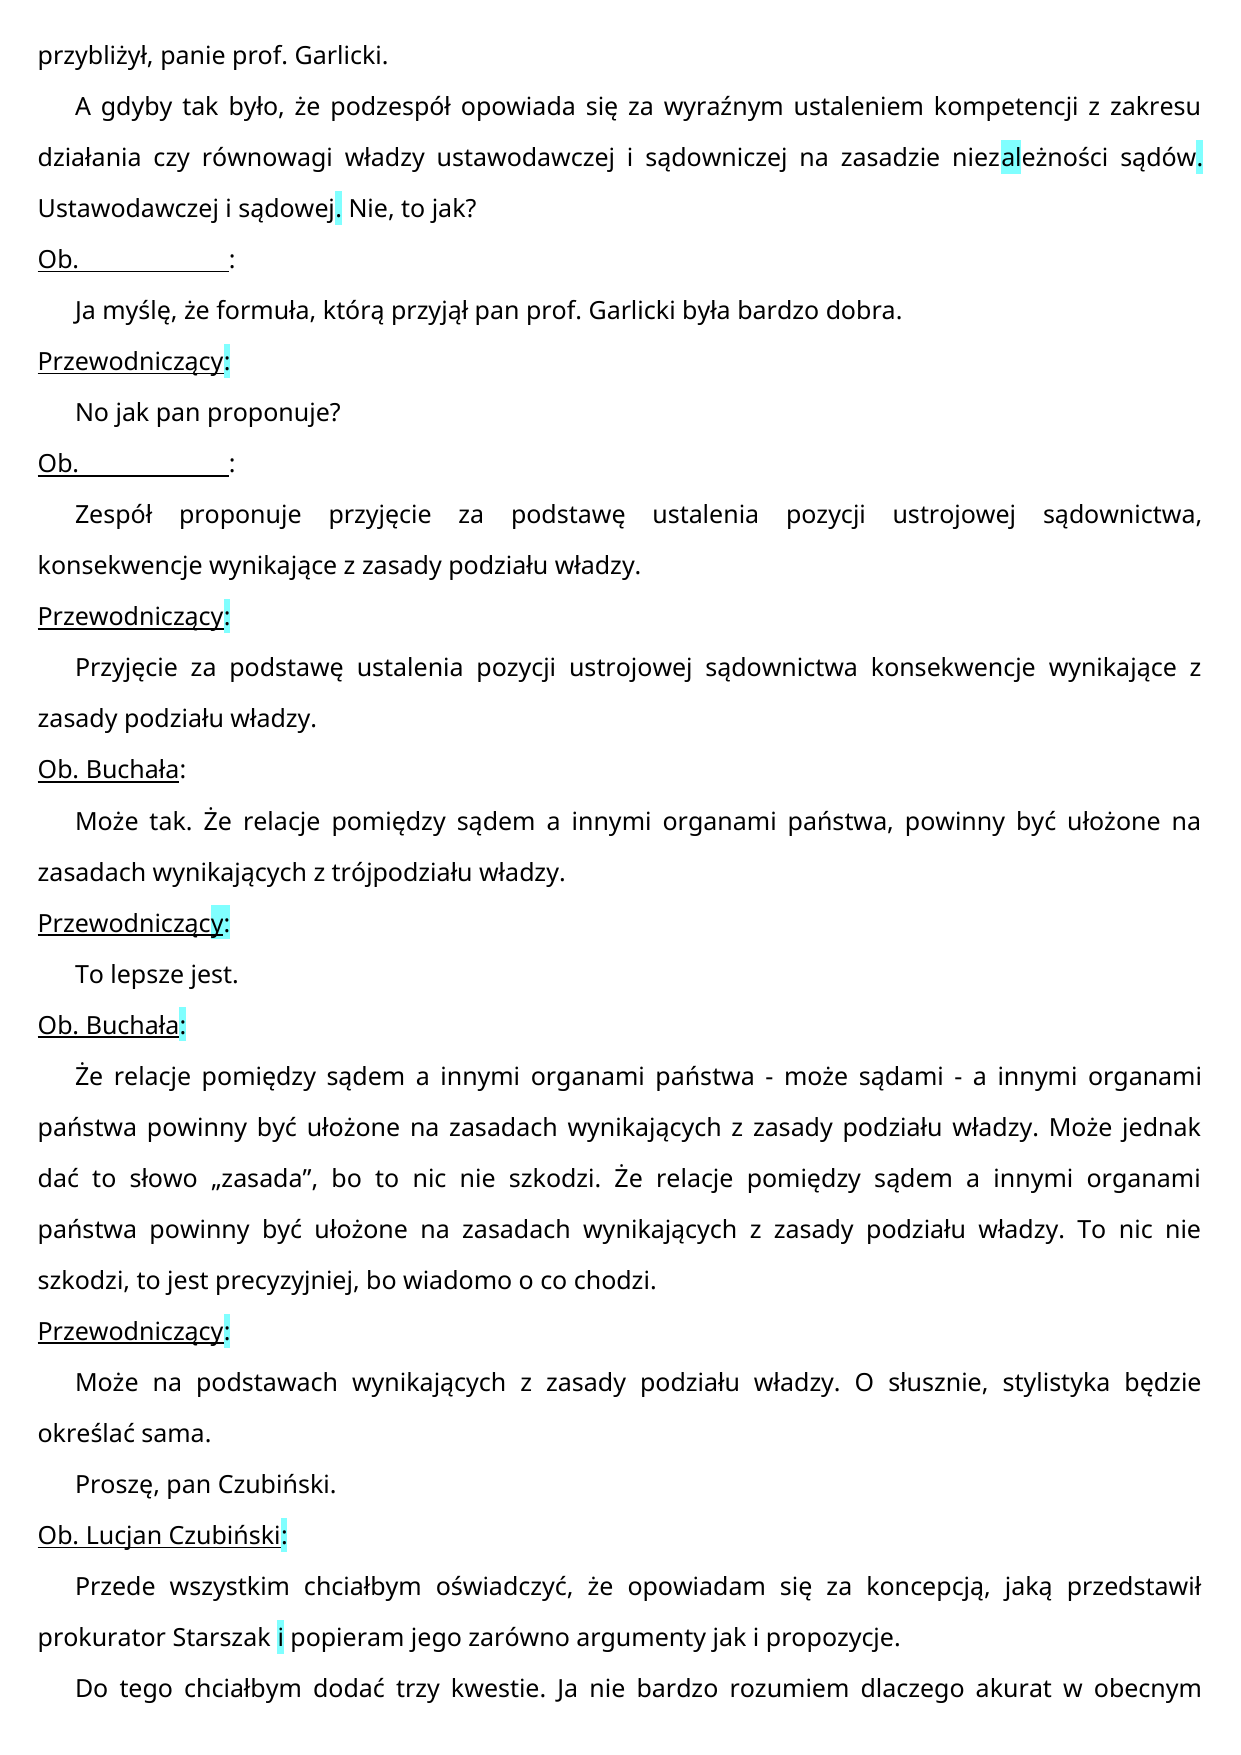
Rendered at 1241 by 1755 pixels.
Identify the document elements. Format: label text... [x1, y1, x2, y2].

text Przewodniczący: [37, 1313, 1203, 1348]
text Do tego chciałbym dodać trzy kwestie. Ja nie bardzo rozumiem dlaczego akurat w obecnym [37, 1671, 1203, 1705]
text przybliżył, panie prof. Garlicki. [37, 37, 1203, 72]
text Przewodniczący: [37, 905, 1203, 939]
text Przyjęcie za podstawę ustalenia pozycji ustrojowej sądownictwa konsekwencje wynikające z zasady podziału władzy. [37, 650, 1203, 735]
text Ob. Buchała: [37, 752, 1203, 786]
text Może na podstawach wynikających z zasady podziału władzy. O słusznie, stylistyka będzie określać sama. [37, 1364, 1203, 1450]
text Może tak. Że relacje pomiędzy sądem a innymi organami państwa, powinny być ułożone na zasadach wynikających z trójpodziału władzy. [37, 803, 1203, 888]
text Że relacje pomiędzy sądem a innymi organami państwa - może sądami - a innymi organami państwa powinny być ułożone na zasadach wynikających z zasady podziału władzy. Może jednak dać to słowo „zasada”, bo to nic nie szkodzi. Że relacje pomiędzy sądem a innymi organami państwa powinny być ułożone na zasadach wynikających z zasady podziału władzy. To nic nie szkodzi, to jest precyzyjniej, bo wiadomo o co chodzi. [37, 1058, 1203, 1297]
text Proszę, pan Czubiński. [37, 1467, 1203, 1501]
text Ob. Buchała: [37, 1007, 1203, 1041]
text Przede wszystkim chciałbym oświadczyć, że opowiadam się za koncepcją, jaką przedstawił prokurator Starszak i popieram jego zarówno argumenty jak i propozycje. [37, 1569, 1203, 1654]
text Przewodniczący: [37, 344, 1203, 378]
text Ob. : [37, 242, 1203, 276]
text Ja myślę, że formuła, którą przyjął pan prof. Garlicki była bardzo dobra. [37, 293, 1203, 327]
text No jak pan proponuje? [37, 395, 1203, 429]
text Zespół proponuje przyjęcie za podstawę ustalenia pozycji ustrojowej sądownictwa, konsekwencje wynikające z zasady podziału władzy. [37, 497, 1203, 582]
text A gdyby tak było, że podzespół opowiada się za wyraźnym ustaleniem kompetencji z zakresu działania czy równowagi władzy ustawodawczej i sądowniczej na zasadzie niezależności sądów. Ustawodawczej i sądowej. Nie, to jak? [37, 88, 1203, 225]
text To lepsze jest. [37, 956, 1203, 990]
text Ob. Lucjan Czubiński: [37, 1518, 1203, 1552]
text Ob. : [37, 446, 1203, 480]
text Przewodniczący: [37, 599, 1203, 633]
